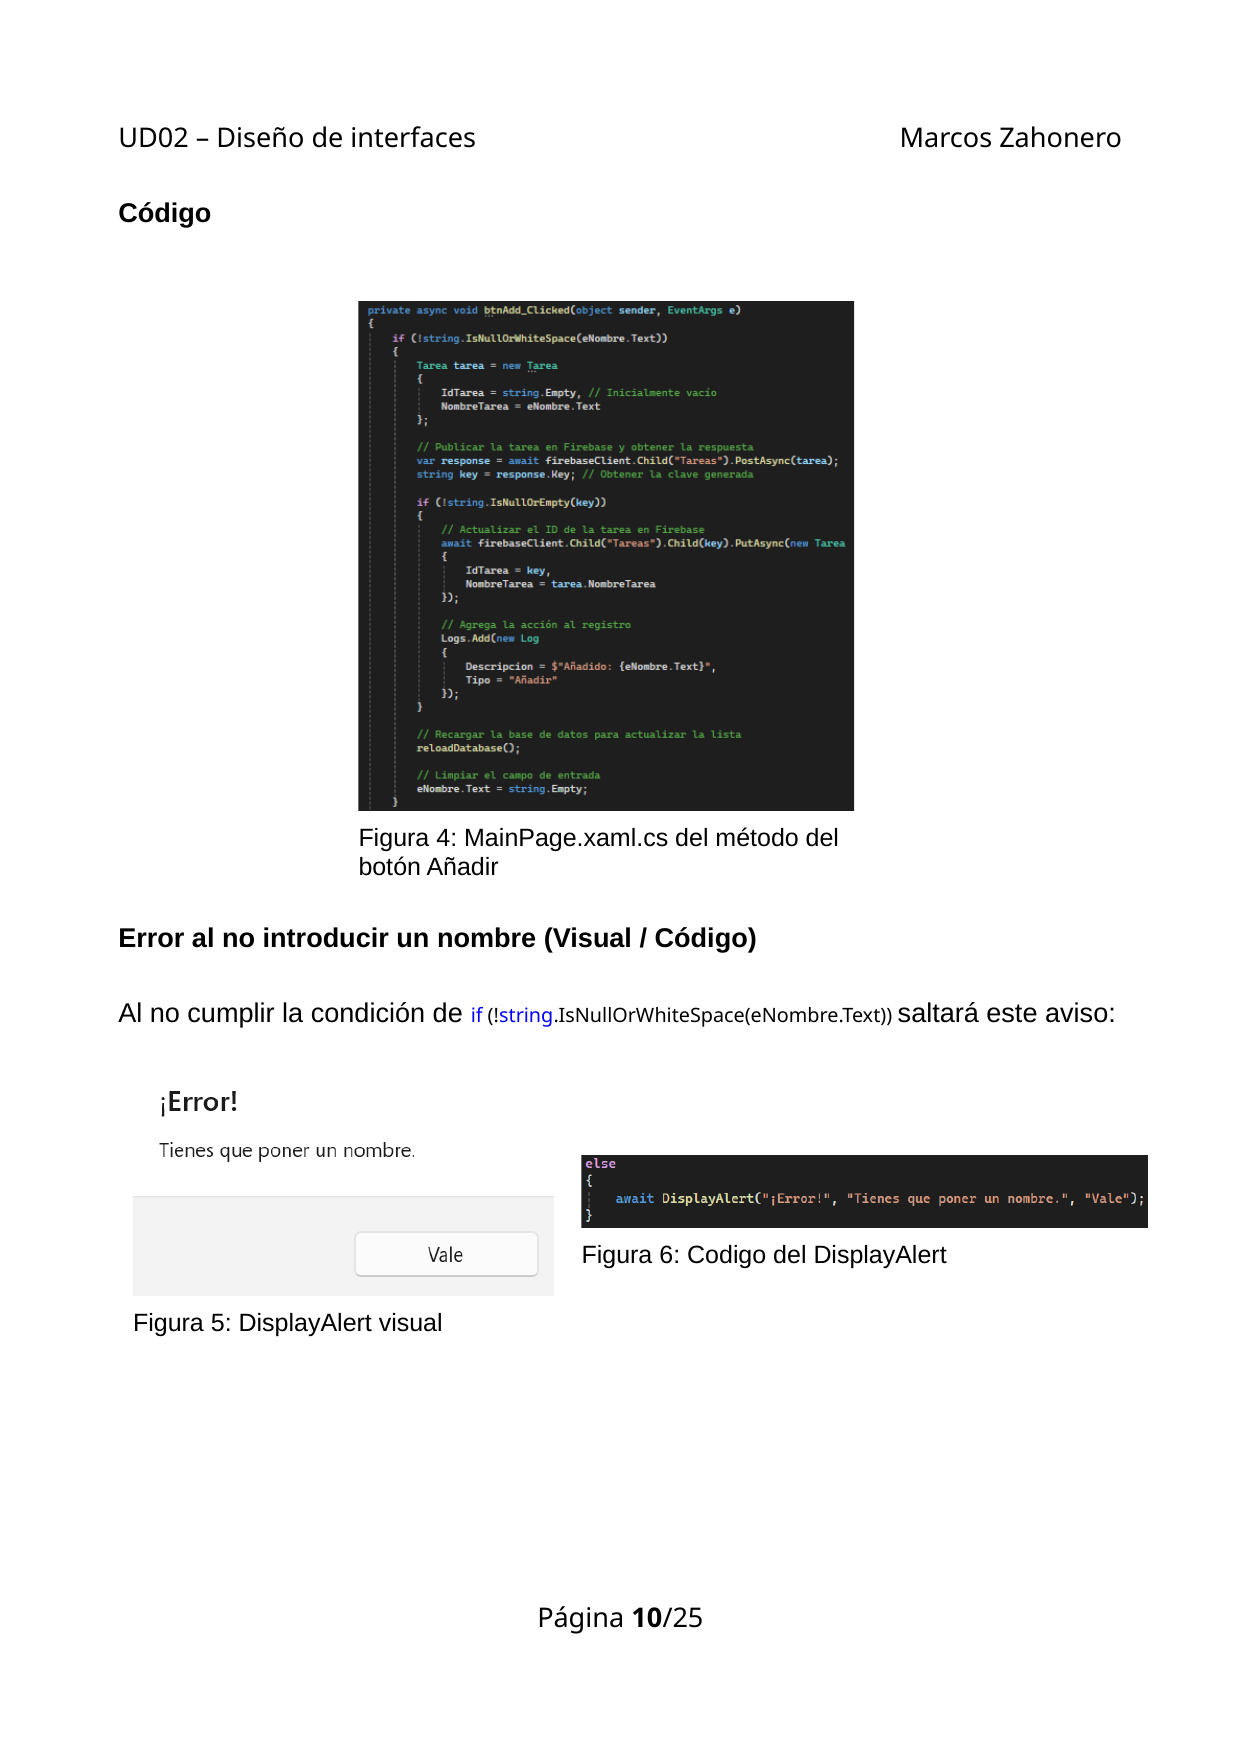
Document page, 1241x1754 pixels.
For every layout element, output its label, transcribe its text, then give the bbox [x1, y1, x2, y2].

text Al no cumplir la condición de if (!string.IsNullOrWhiteSpace(eNombre.Text)) saltará este aviso: [118, 997, 1122, 1029]
text Figura 6: Codigo del DisplayAlert [581, 1228, 1148, 1268]
subtitle Código [118, 197, 1122, 228]
text Figura 4: MainPage.xaml.cs del método del botón Añadir [358, 811, 854, 880]
text Figura 5: DisplayAlert visual [133, 1296, 554, 1336]
picture [581, 1155, 1148, 1228]
subtitle Error al no introducir un nombre (Visual / Código) [118, 922, 1122, 954]
picture [132, 1051, 555, 1296]
picture [358, 301, 855, 811]
